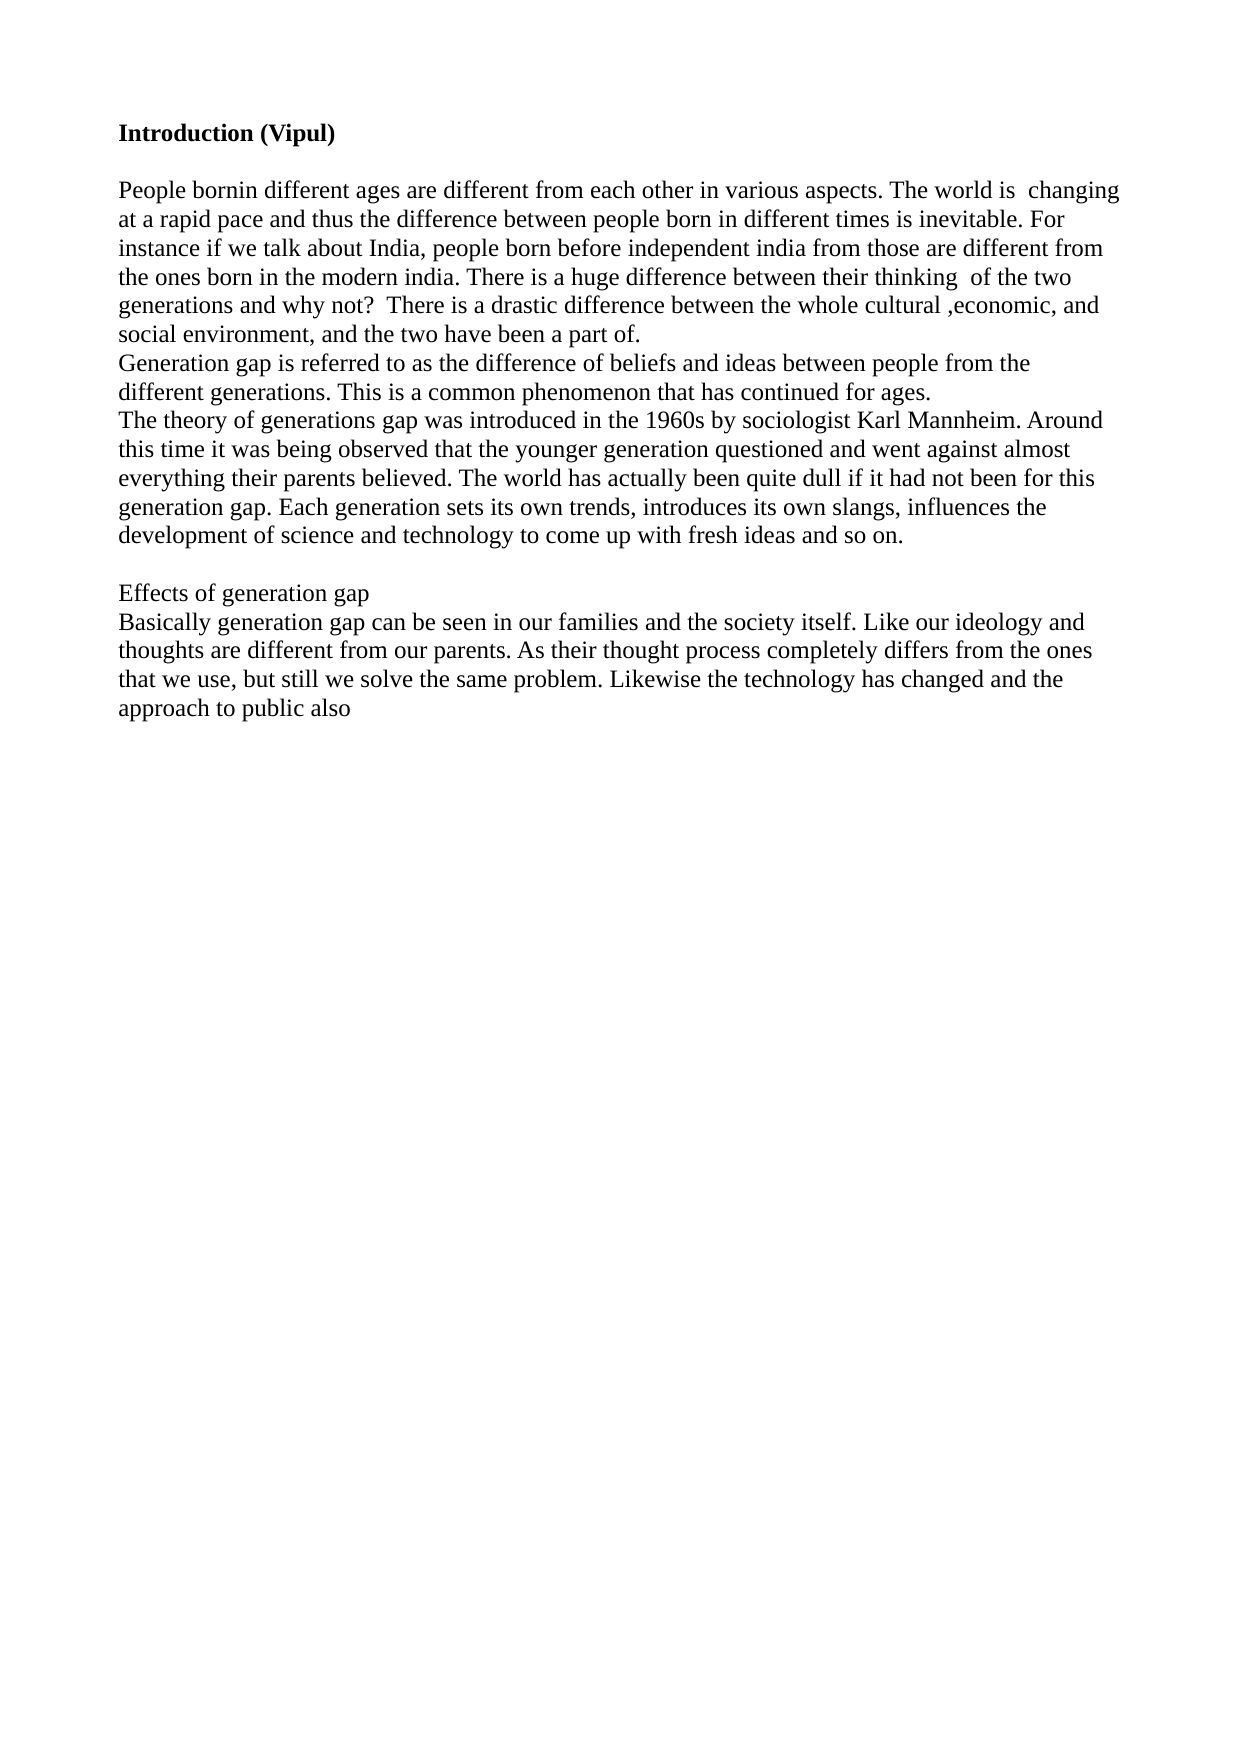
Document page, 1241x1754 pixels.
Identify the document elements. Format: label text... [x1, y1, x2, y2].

text The theory of generations gap was introduced in the 1960s by sociologist Karl Mannheim. Around this time it was being observed that the younger generation questioned and went against almost everything their parents believed. The world has actually been quite dull if it had not been for this generation gap. Each generation sets its own trends, introduces its own slangs, influences the development of science and technology to come up with fresh ideas and so on. [118, 406, 1122, 549]
text People bornin different ages are different from each other in various aspects. The world is changing at a rapid pace and thus the difference between people born in different times is inevitable. For instance if we talk about India, people born before independent india from those are different from the ones born in the modern india. There is a huge difference between their thinking of the two generations and why not? There is a drastic difference between the whole cultural ,economic, and social environment, and the two have been a part of. [118, 176, 1122, 348]
text Effects of generation gap [118, 578, 1122, 607]
text Introduction (Vipul) [118, 118, 1122, 147]
text Basically generation gap can be seen in our families and the society itself. Like our ideology and thoughts are different from our parents. As their thought process completely differs from the ones that we use, but still we solve the same problem. Likewise the technology has changed and the approach to public also [118, 607, 1122, 722]
text Generation gap is referred to as the difference of beliefs and ideas between people from the different generations. This is a common phenomenon that has continued for ages. [118, 348, 1122, 406]
